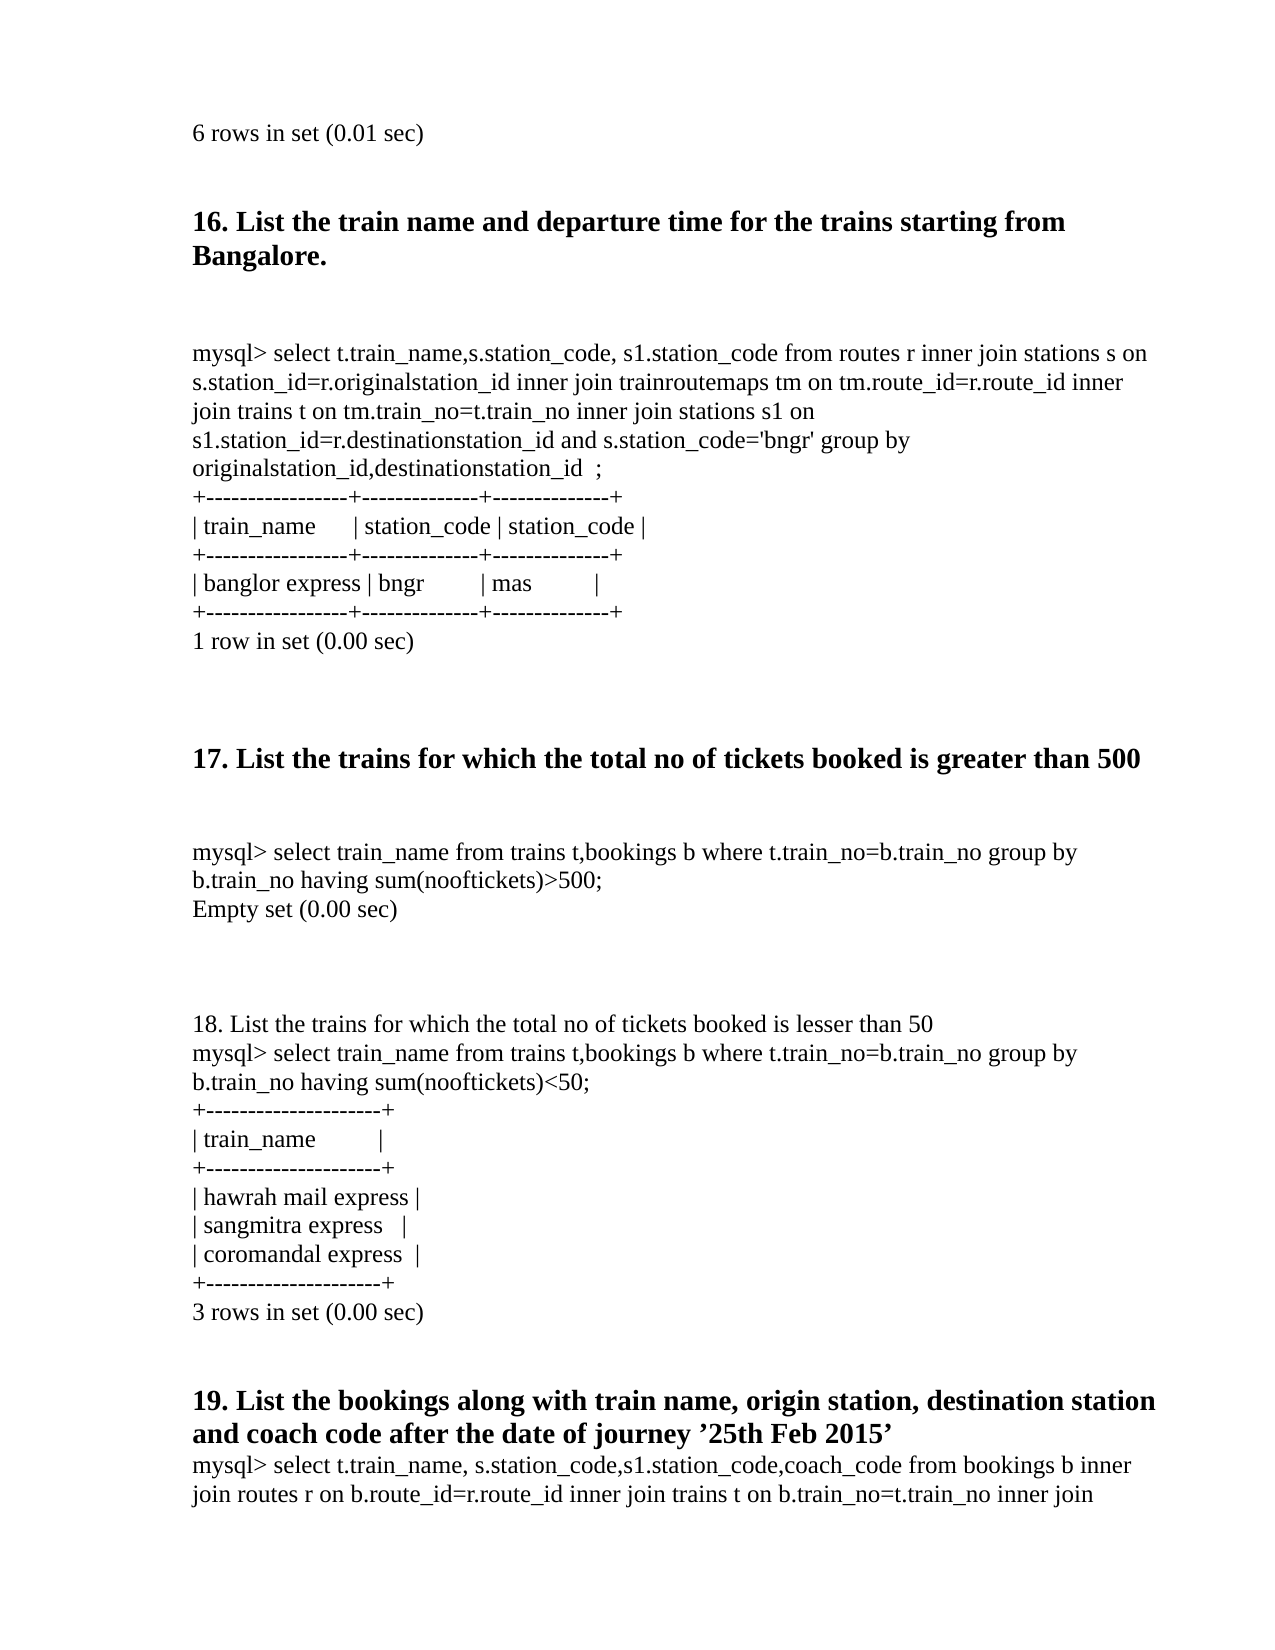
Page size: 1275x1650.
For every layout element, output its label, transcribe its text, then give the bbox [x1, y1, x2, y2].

text | banglor express | bngr | mas | [192, 568, 1157, 597]
text | hawrah mail express | [192, 1182, 1157, 1211]
text 3 rows in set (0.00 sec) [192, 1297, 1157, 1326]
text +-----------------+--------------+--------------+ [192, 597, 1157, 626]
text | train_name | [192, 1124, 1157, 1153]
text +---------------------+ [192, 1096, 1157, 1124]
text 18. List the trains for which the total no of tickets booked is lesser than 50 [192, 1009, 1157, 1038]
text | sangmitra express | [192, 1211, 1157, 1239]
text | train_name | station_code | station_code | [192, 511, 1157, 540]
text 6 rows in set (0.01 sec) [192, 118, 1157, 147]
text 1 row in set (0.00 sec) [192, 626, 1157, 655]
text | coromandal express | [192, 1239, 1157, 1268]
text mysql> select t.train_name,s.station_code, s1.station_code from routes r inner join stations s on s.station_id=r.originalstation_id inner join trainroutemaps tm on tm.route_id=r.route_id inner join trains t on tm.train_no=t.train_no inner join stations s1 on s1.station_id=r.destinationstation_id and s.station_code='bngr' group by originalstation_id,destinationstation_id ; [192, 338, 1157, 482]
text Empty set (0.00 sec) [192, 894, 1157, 923]
text 16. List the train name and departure time for the trains starting from Bangalore. [192, 204, 1157, 271]
text mysql> select t.train_name, s.station_code,s1.station_code,coach_code from bookings b inner join routes r on b.route_id=r.route_id inner join trains t on b.train_no=t.train_no inner join [192, 1450, 1157, 1508]
text +---------------------+ [192, 1268, 1157, 1297]
text mysql> select train_name from trains t,bookings b where t.train_no=b.train_no group by b.train_no having sum(nooftickets)<50; [192, 1038, 1157, 1096]
text mysql> select train_name from trains t,bookings b where t.train_no=b.train_no group by b.train_no having sum(nooftickets)>500; [192, 837, 1157, 894]
text 17. List the trains for which the total no of tickets booked is greater than 500 [192, 741, 1157, 774]
text 19. List the bookings along with train name, origin station, destination station and coach code after the date of journey ’25th Feb 2015’ [192, 1383, 1157, 1450]
text +-----------------+--------------+--------------+ [192, 540, 1157, 568]
text +---------------------+ [192, 1153, 1157, 1182]
text +-----------------+--------------+--------------+ [192, 482, 1157, 511]
